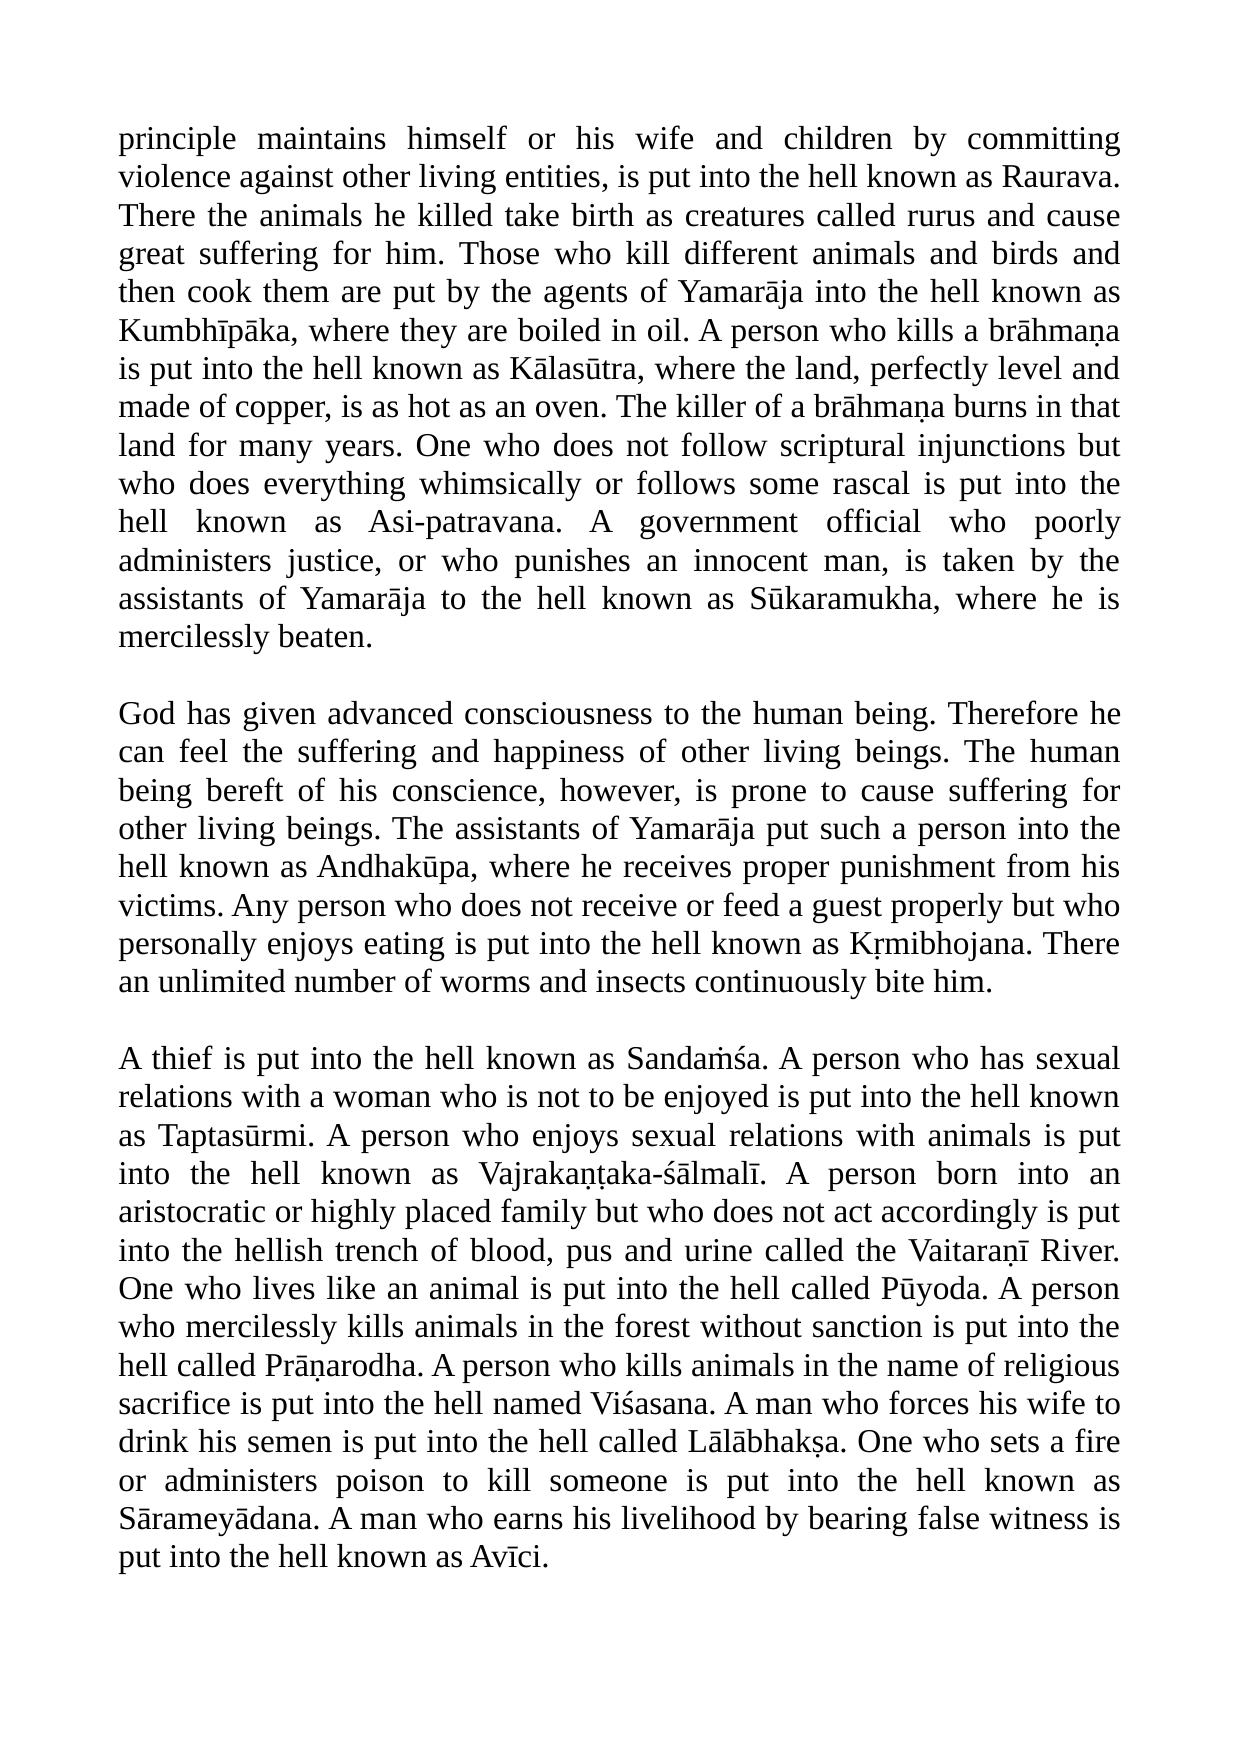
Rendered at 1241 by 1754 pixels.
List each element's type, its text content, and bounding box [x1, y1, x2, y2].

text A thief is put into the hell known as Sandaṁśa. A person who has sexual relations with a woman who is not to be enjoyed is put into the hell known as Taptasūrmi. A person who enjoys sexual relations with animals is put into the hell known as Vajrakaṇṭaka-śālmalī. A person born into an aristocratic or highly placed family but who does not act accordingly is put into the hellish trench of blood, pus and urine called the Vaitaraṇī River. One who lives like an animal is put into the hell called Pūyoda. A person who mercilessly kills animals in the forest without sanction is put into the hell called Prāṇarodha. A person who kills animals in the name of religious sacrifice is put into the hell named Viśasana. A man who forces his wife to drink his semen is put into the hell called Lālābhakṣa. One who sets a fire or administers poison to kill someone is put into the hell known as Sārameyādana. A man who earns his livelihood by bearing false witness is put into the hell known as Avīci. [118, 1038, 1122, 1575]
text principle maintains himself or his wife and children by committing violence against other living entities, is put into the hell known as Raurava. There the animals he killed take birth as creatures called rurus and cause great suffering for him. Those who kill different animals and birds and then cook them are put by the agents of Yamarāja into the hell known as Kumbhīpāka, where they are boiled in oil. A person who kills a brāhmaṇa is put into the hell known as Kālasūtra, where the land, perfectly level and made of copper, is as hot as an oven. The killer of a brāhmaṇa burns in that land for many years. One who does not follow scriptural injunctions but who does everything whimsically or follows some rascal is put into the hell known as Asi-patravana. A government official who poorly administers justice, or who punishes an innocent man, is taken by the assistants of Yamarāja to the hell known as Sūkaramukha, where he is mercilessly beaten. [118, 118, 1122, 655]
text God has given advanced consciousness to the human being. Therefore he can feel the suffering and happiness of other living beings. The human being bereft of his conscience, however, is prone to cause suffering for other living beings. The assistants of Yamarāja put such a person into the hell known as Andhakūpa, where he receives proper punishment from his victims. Any person who does not receive or feed a guest properly but who personally enjoys eating is put into the hell known as Kṛmibhojana. There an unlimited number of worms and insects continuously bite him. [118, 693, 1122, 1000]
